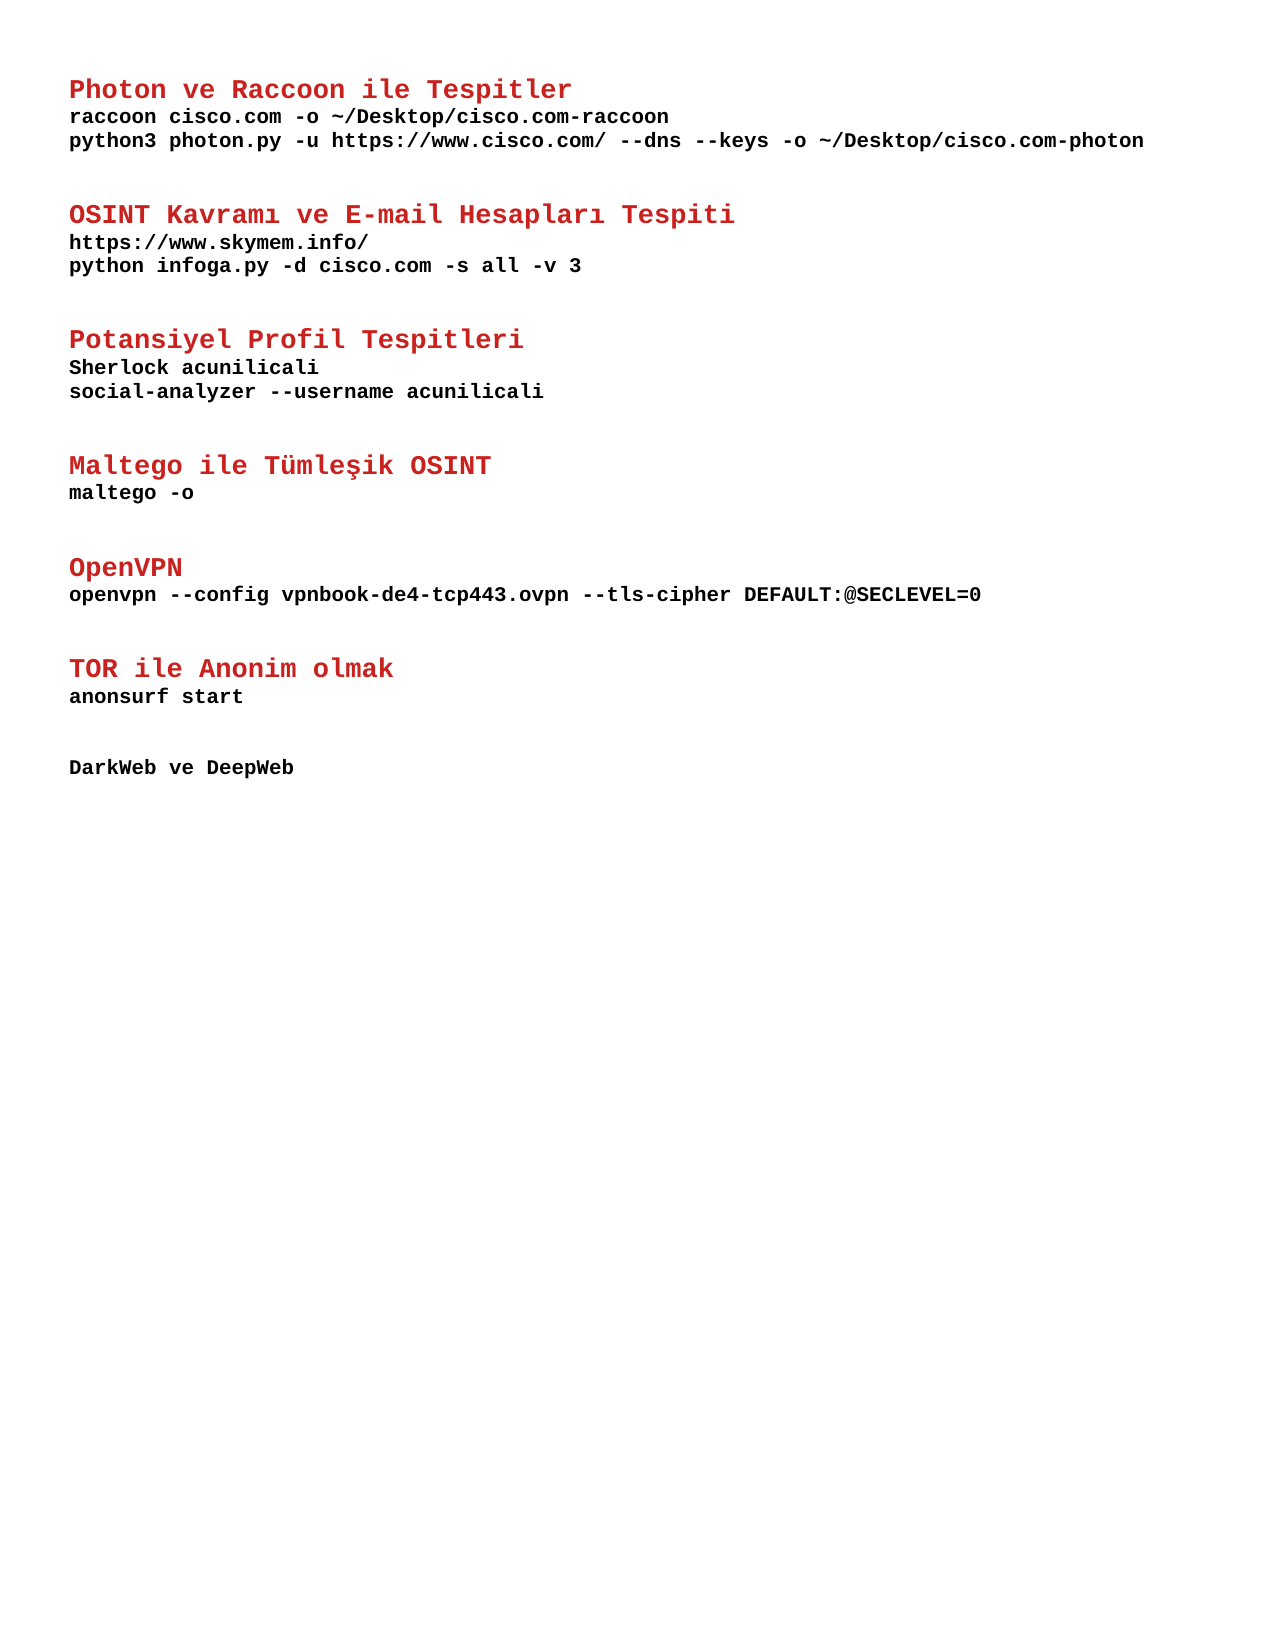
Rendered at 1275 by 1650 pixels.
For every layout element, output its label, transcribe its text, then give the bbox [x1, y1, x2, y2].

text https://www.skymem.info/ [69, 232, 1212, 255]
text Photon ve Raccoon ile Tespitler [69, 76, 1212, 106]
text python3 photon.py -u https://www.cisco.com/ --dns --keys -o ~/Desktop/cisco.com-photon [69, 130, 1212, 154]
text python infoga.py -d cisco.com -s all -v 3 [69, 255, 1212, 279]
text anonsurf start [69, 686, 1212, 709]
text TOR ile Anonim olmak [69, 655, 1212, 686]
text social-analyzer --username acunilicali [69, 381, 1212, 404]
text Potansiyel Profil Tespitleri [69, 326, 1212, 357]
text OpenVPN [69, 553, 1212, 584]
text openvpn --config vpnbook-de4-tcp443.ovpn --tls-cipher DEFAULT:@SECLEVEL=0 [69, 584, 1212, 608]
text maltego -o [69, 482, 1212, 506]
text DarkWeb ve DeepWeb [69, 757, 1212, 780]
text OSINT Kavramı ve E-mail Hesapları Tespiti [69, 201, 1212, 232]
text Sherlock acunilicali [69, 357, 1212, 381]
text Maltego ile Tümleşik OSINT [69, 452, 1212, 482]
text raccoon cisco.com -o ~/Desktop/cisco.com-raccoon [69, 106, 1212, 130]
